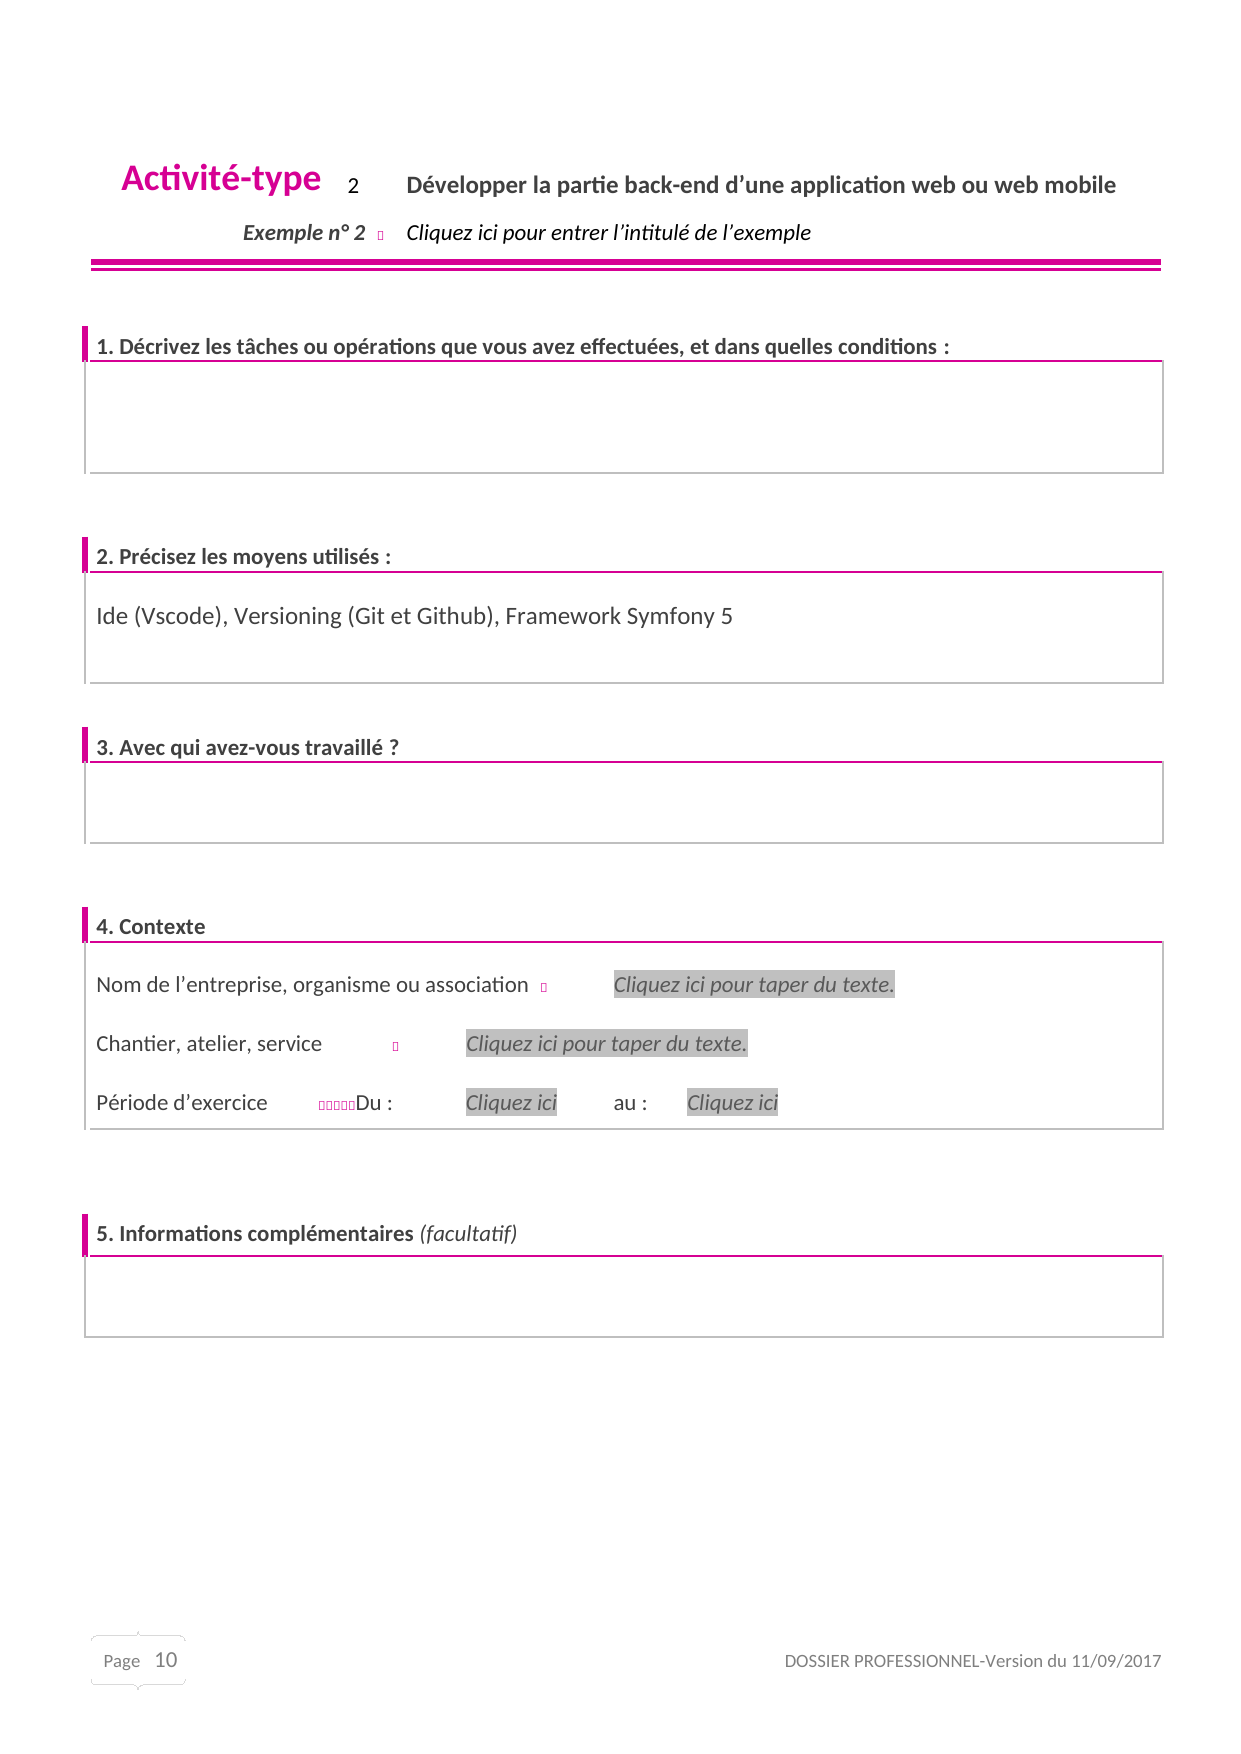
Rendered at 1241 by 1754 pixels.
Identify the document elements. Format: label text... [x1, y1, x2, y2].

table_cell 3. Avec qui avez-vous travaillé ? [88, 727, 1163, 761]
table_cell Période d’exercice Du : Cliquez ici au : Cliquez ici [86, 1069, 1162, 1128]
table_cell [85, 259, 1163, 305]
table_cell 5. Informations complémentaires (facultatif) [88, 1214, 1104, 1255]
table_cell [86, 661, 1162, 682]
table_cell [86, 1315, 1162, 1336]
table_cell [1104, 474, 1163, 515]
table_cell Exemple n° 2  [85, 200, 395, 258]
table_cell 4. Contexte [88, 907, 1163, 941]
table_cell [85, 842, 1104, 885]
table_cell [85, 885, 1163, 907]
table_cell 1. Décrivez les tâches ou opérations que vous avez effectuées, et dans quelles conditions : [88, 326, 1163, 360]
table_cell [86, 571, 1162, 594]
table_cell [86, 820, 1162, 842]
table_cell [85, 305, 1163, 326]
table_cell [1104, 1214, 1163, 1255]
table_cell [86, 941, 589, 964]
table_cell Nom de l’entreprise, organisme ou association  [86, 964, 589, 1010]
table_cell [1104, 844, 1163, 885]
table_cell Cliquez ici pour entrer l’intitulé de l’exemple [395, 200, 1163, 258]
table_cell Cliquez ici pour taper du texte. [455, 1010, 1162, 1069]
table_cell Cliquez ici pour taper du texte. [589, 964, 1162, 1010]
table_cell [86, 450, 1162, 472]
table_cell [86, 1278, 1162, 1315]
table_header Activité-type [85, 148, 336, 199]
table_cell [85, 1172, 1104, 1213]
table_cell [85, 682, 1163, 705]
table_cell Chantier, atelier, service  [86, 1010, 455, 1069]
table_cell [1104, 1172, 1163, 1213]
table_cell [1104, 1130, 1163, 1172]
table_cell [85, 705, 1163, 727]
table_cell [85, 1128, 1104, 1172]
table_cell [86, 784, 1162, 820]
table_cell [85, 515, 1163, 537]
table_cell [86, 1255, 1162, 1278]
table_header Développer la partie back-end d’une application web ou web mobile [395, 148, 1163, 199]
table_cell [86, 360, 1162, 383]
table_header 2 [336, 148, 395, 199]
table_cell 2. Précisez les moyens utilisés : [88, 537, 1163, 571]
table_cell [86, 384, 1162, 450]
table_cell [85, 472, 1104, 515]
table_cell Ide (Vscode), Versioning (Git et Github), Framework Symfony 5 [86, 594, 1162, 661]
table_cell [86, 761, 1162, 784]
table_cell [589, 943, 1162, 964]
